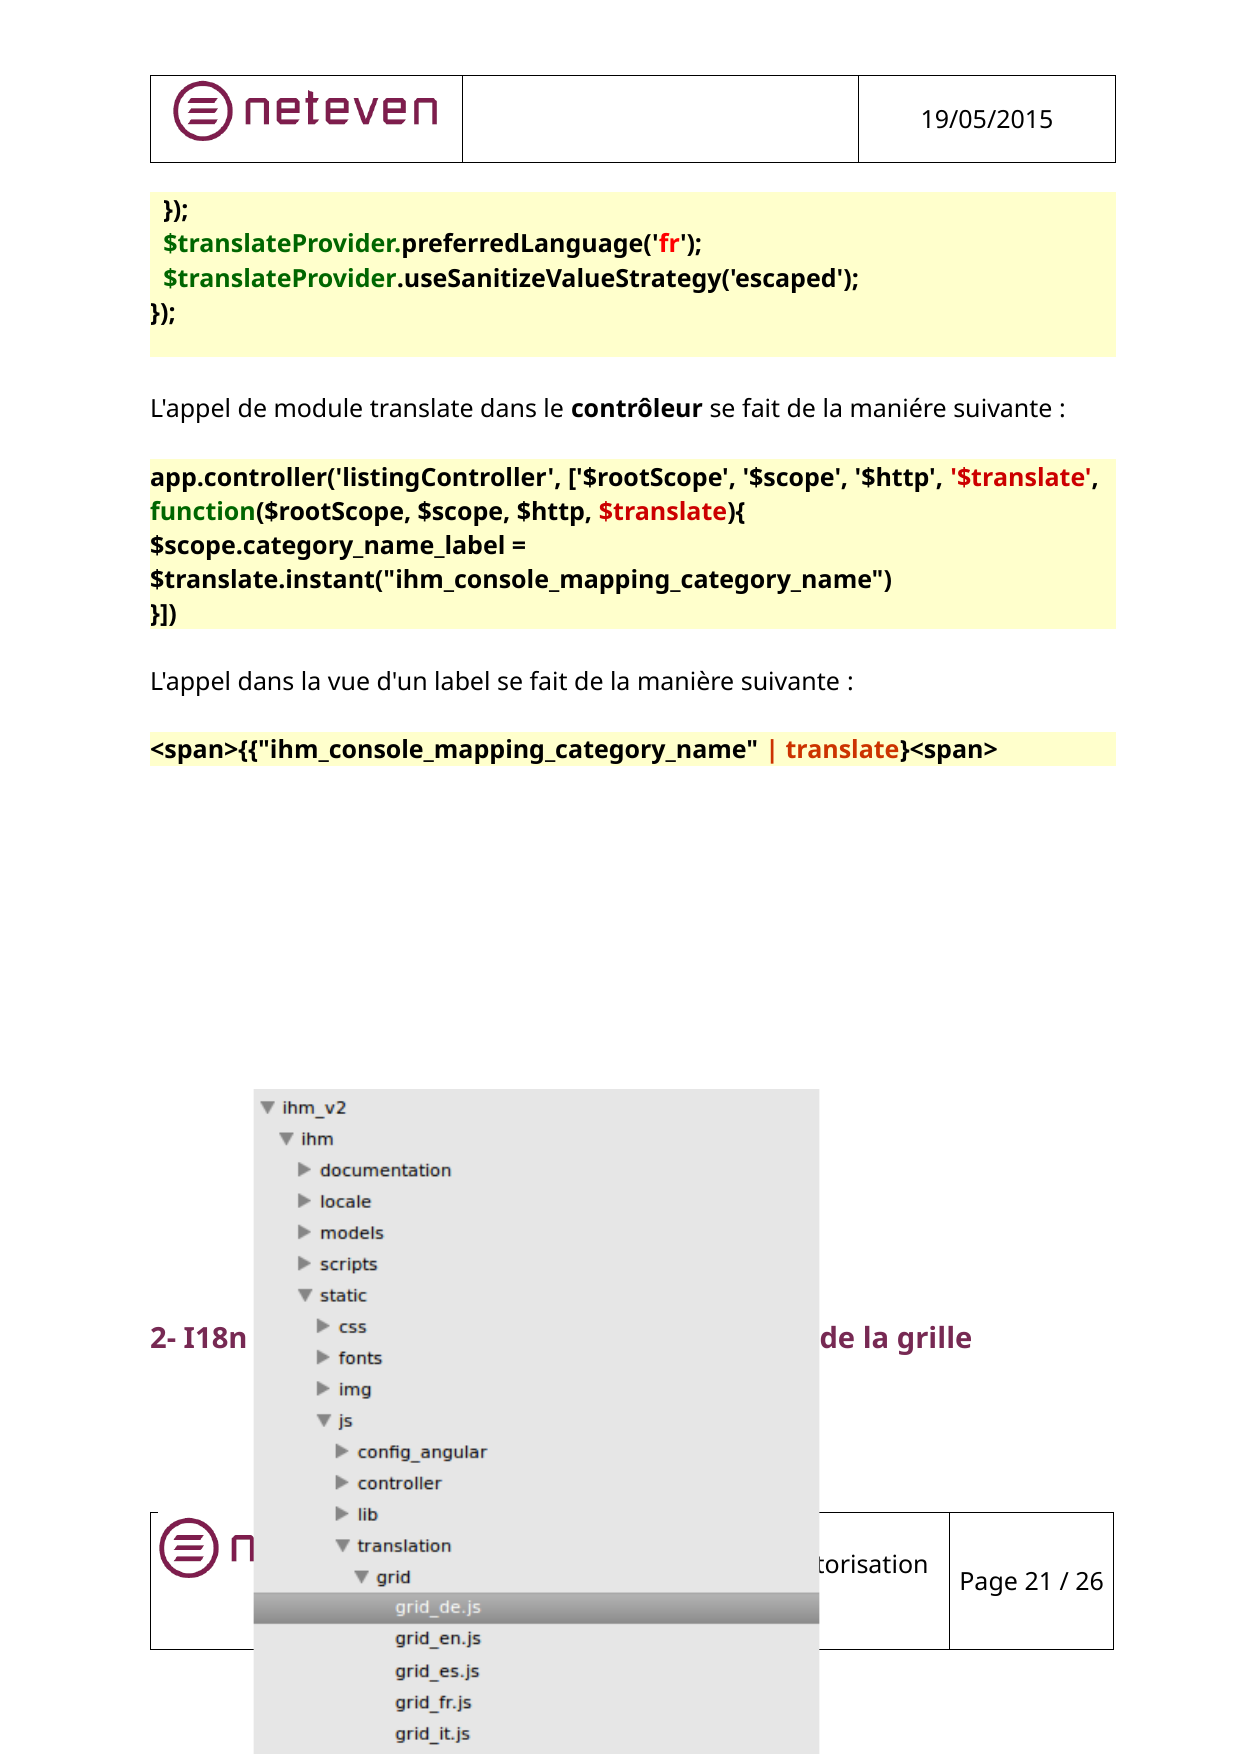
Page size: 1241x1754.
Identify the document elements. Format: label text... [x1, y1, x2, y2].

text L'appel dans la vue d'un label se fait de la manière suivante : [150, 664, 1116, 698]
text <span>{{"ihm_console_mapping_category_name" | translate}<span> [150, 732, 1116, 766]
text }]) [150, 596, 1116, 629]
text de la grille [820, 1317, 1116, 1357]
text }); [150, 294, 1116, 328]
text $scope.category_name_label = $translate.instant("ihm_console_mapping_category_name") [150, 527, 1116, 596]
text 2- I18n [150, 1317, 253, 1357]
picture [158, 1089, 820, 1754]
text $translateProvider.preferredLanguage('fr'); [150, 226, 1116, 260]
text L'appel de module translate dans le contrôleur se fait de la maniére suivante : [150, 391, 1116, 425]
text app.controller('listingController', ['$rootScope', '$scope', '$http', '$translate', function($rootScope, $scope, $http, $translate){ [150, 459, 1116, 527]
text }); [150, 192, 1116, 226]
text $translateProvider.useSanitizeValueStrategy('escaped'); [150, 260, 1116, 294]
picture [172, 76, 441, 148]
